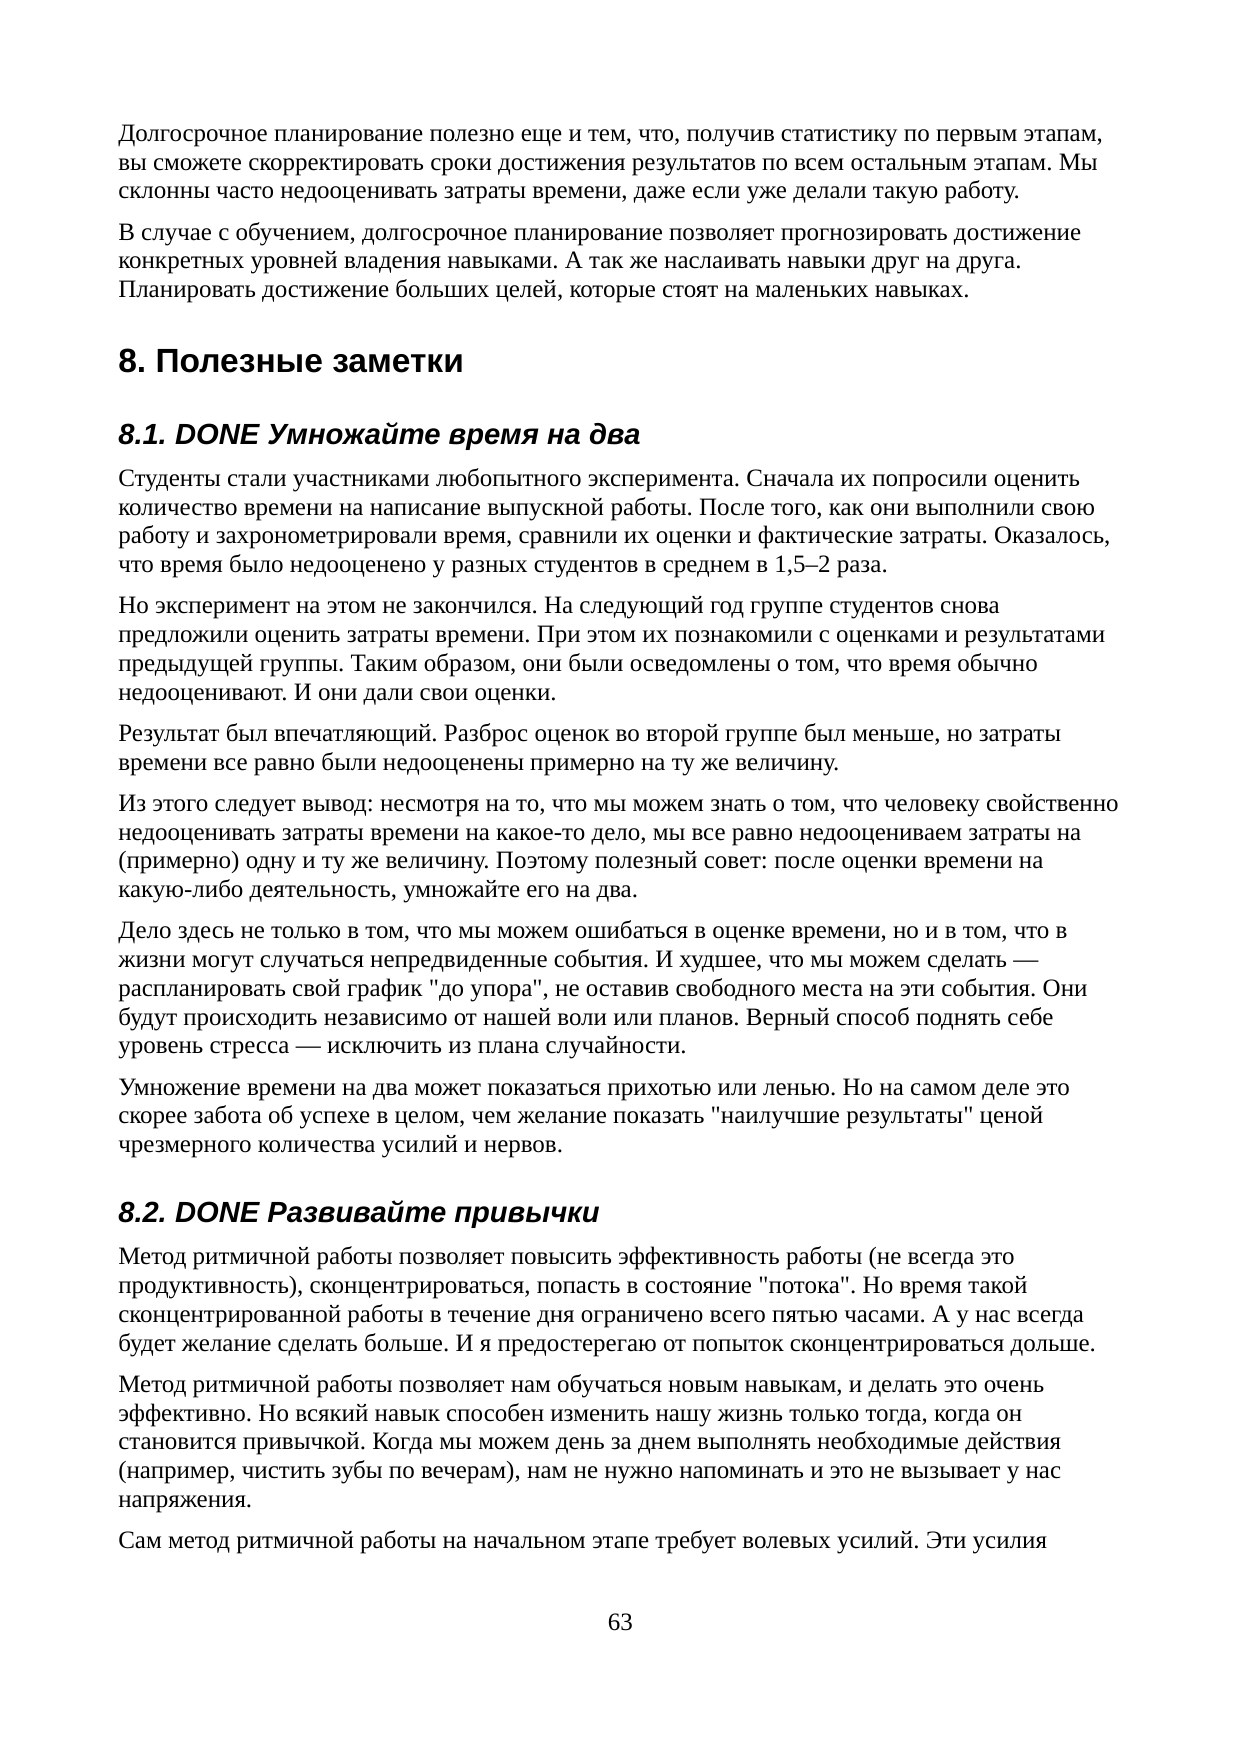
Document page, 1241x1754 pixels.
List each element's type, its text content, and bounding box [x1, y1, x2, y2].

subtitle Полезные заметки [118, 341, 1122, 379]
text Дело здесь не только в том, что мы можем ошибаться в оценке времени, но и в том, что в жизни могут случаться непредвиденные события. И худшее, что мы можем сделать — распланировать свой график "до упора", не оставив свободного места на эти события. Они будут происходить независимо от нашей воли или планов. Верный способ поднять себе уровень стресса — исключить из плана случайности. [118, 915, 1122, 1059]
text Метод ритмичной работы позволяет повысить эффективность работы (не всегда это продуктивность), сконцентрироваться, попасть в состояние "потока". Но время такой сконцентрированной работы в течение дня ограничено всего пятью часами. А у нас всегда будет желание сделать больше. И я предостерегаю от попыток сконцентрироваться дольше. [118, 1241, 1122, 1356]
text В случае с обучением, долгосрочное планирование позволяет прогнозировать достижение конкретных уровней владения навыками. А так же наслаивать навыки друг на друга. Планировать достижение больших целей, которые стоят на маленьких навыках. [118, 217, 1122, 303]
text Студенты стали участниками любопытного эксперимента. Сначала их попросили оценить количество времени на написание выпускной работы. После того, как они выполнили свою работу и захронометрировали время, сравнили их оценки и фактические затраты. Оказалось, что время было недооценено у разных студентов в среднем в 1,5–2 раза. [118, 463, 1122, 578]
subtitle DONE Развивайте привычки [118, 1195, 1122, 1229]
text Сам метод ритмичной работы на начальном этапе требует волевых усилий. Эти усилия [118, 1525, 1122, 1554]
text Результат был впечатляющий. Разброс оценок во второй группе был меньше, но затраты времени все равно были недооценены примерно на ту же величину. [118, 718, 1122, 775]
text Но эксперимент на этом не закончился. На следующий год группе студентов снова предложили оценить затраты времени. При этом их познакомили с оценками и результатами предыдущей группы. Таким образом, они были осведомлены о том, что время обычно недооценивают. И они дали свои оценки. [118, 590, 1122, 705]
text Умножение времени на два может показаться прихотью или ленью. Но на самом деле это скорее забота об успехе в целом, чем желание показать "наилучшие результаты" ценой чрезмерного количества усилий и нервов. [118, 1072, 1122, 1158]
text Метод ритмичной работы позволяет нам обучаться новым навыкам, и делать это очень эффективно. Но всякий навык способен изменить нашу жизнь только тогда, когда он становится привычкой. Когда мы можем день за днем выполнять необходимые действия (например, чистить зубы по вечерам), нам не нужно напоминать и это не вызывает у нас напряжения. [118, 1369, 1122, 1513]
text Долгосрочное планирование полезно еще и тем, что, получив статистику по первым этапам, вы сможете скорректировать сроки достижения результатов по всем остальным этапам. Мы склонны часто недооценивать затраты времени, даже если уже делали такую работу. [118, 118, 1122, 204]
subtitle DONE Умножайте время на два [118, 417, 1122, 450]
text Из этого следует вывод: несмотря на то, что мы можем знать о том, что человеку свойственно недооценивать затраты времени на какое-то дело, мы все равно недооцениваем затраты на (примерно) одну и ту же величину. Поэтому полезный совет: после оценки времени на какую-либо деятельность, умножайте его на два. [118, 788, 1122, 903]
